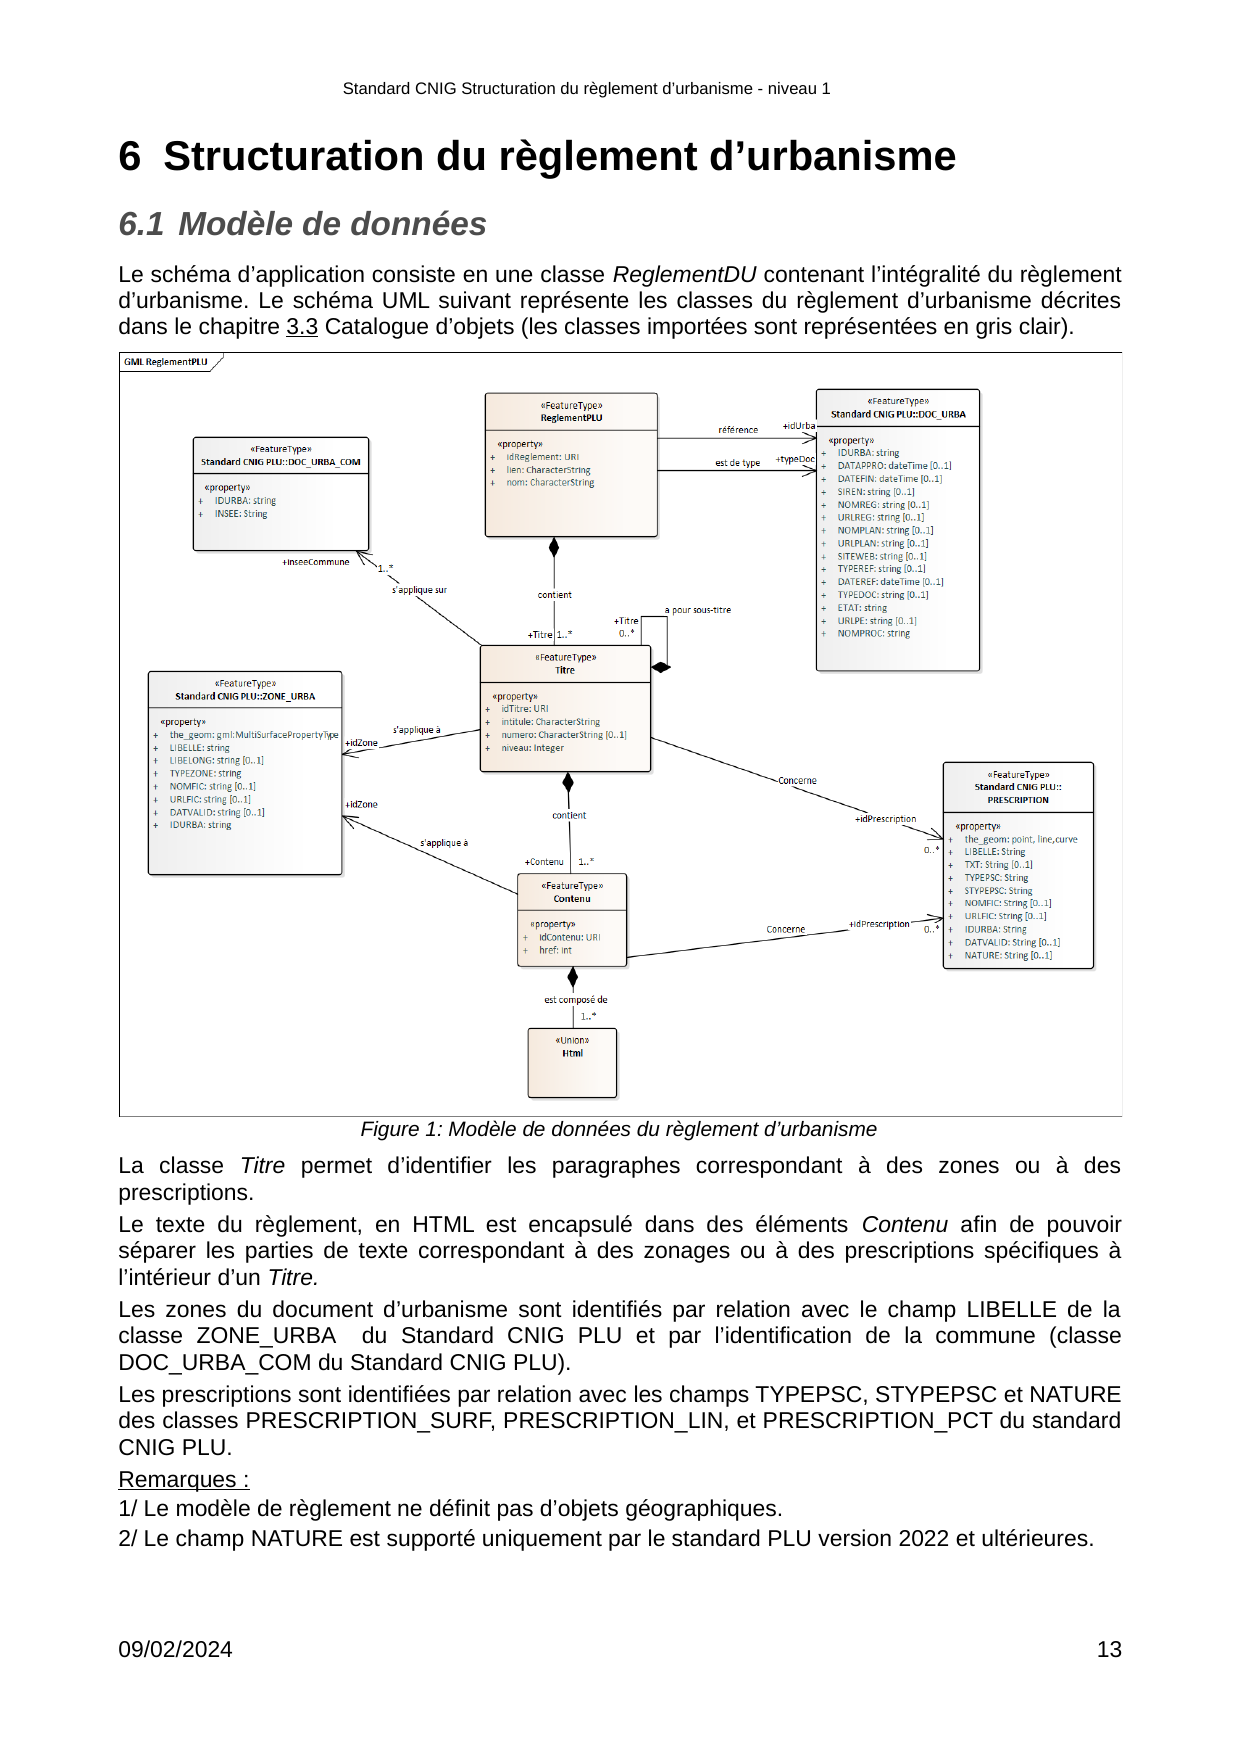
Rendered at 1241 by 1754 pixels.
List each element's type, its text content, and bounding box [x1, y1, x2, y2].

subtitle Modèle de données [118, 204, 1122, 242]
text Le texte du règlement, en HTML est encapsulé dans des éléments Contenu afin de pouvoir séparer les parties de texte correspondant à des zonages ou à des prescriptions spécifiques à l’intérieur d’un Titre. [118, 1211, 1122, 1290]
text 2/ Le champ NATURE est supporté uniquement par le standard PLU version 2022 et ultérieures. [118, 1524, 1122, 1551]
text Les prescriptions sont identifiées par relation avec les champs TYPEPSC, STYPEPSC et NATURE des classes PRESCRIPTION_SURF, PRESCRIPTION_LIN, et PRESCRIPTION_PCT du standard CNIG PLU. [118, 1381, 1122, 1460]
text 1/ Le modèle de règlement ne définit pas d’objets géographiques. [118, 1495, 1122, 1522]
subtitle Structuration du règlement d’urbanisme [118, 131, 1122, 179]
text La classe Titre permet d’identifier les paragraphes correspondant à des zones ou à des prescriptions. [118, 1152, 1122, 1205]
text Les zones du document d’urbanisme sont identifiés par relation avec le champ LIBELLE de la classe ZONE_URBA du Standard CNIG PLU et par l’identification de la commune (classe DOC_URBA_COM du Standard CNIG PLU). [118, 1296, 1122, 1375]
text Figure 1: Modèle de données du règlement d’urbanisme [118, 1117, 1122, 1140]
text Remarques : [118, 1466, 1122, 1492]
text Le schéma d’application consiste en une classe ReglementDU contenant l’intégralité du règlement d’urbanisme. Le schéma UML suivant représente les classes du règlement d’urbanisme décrites dans le chapitre 3.3 Catalogue d’objets (les classes importées sont représentées en gris clair). [118, 261, 1122, 340]
